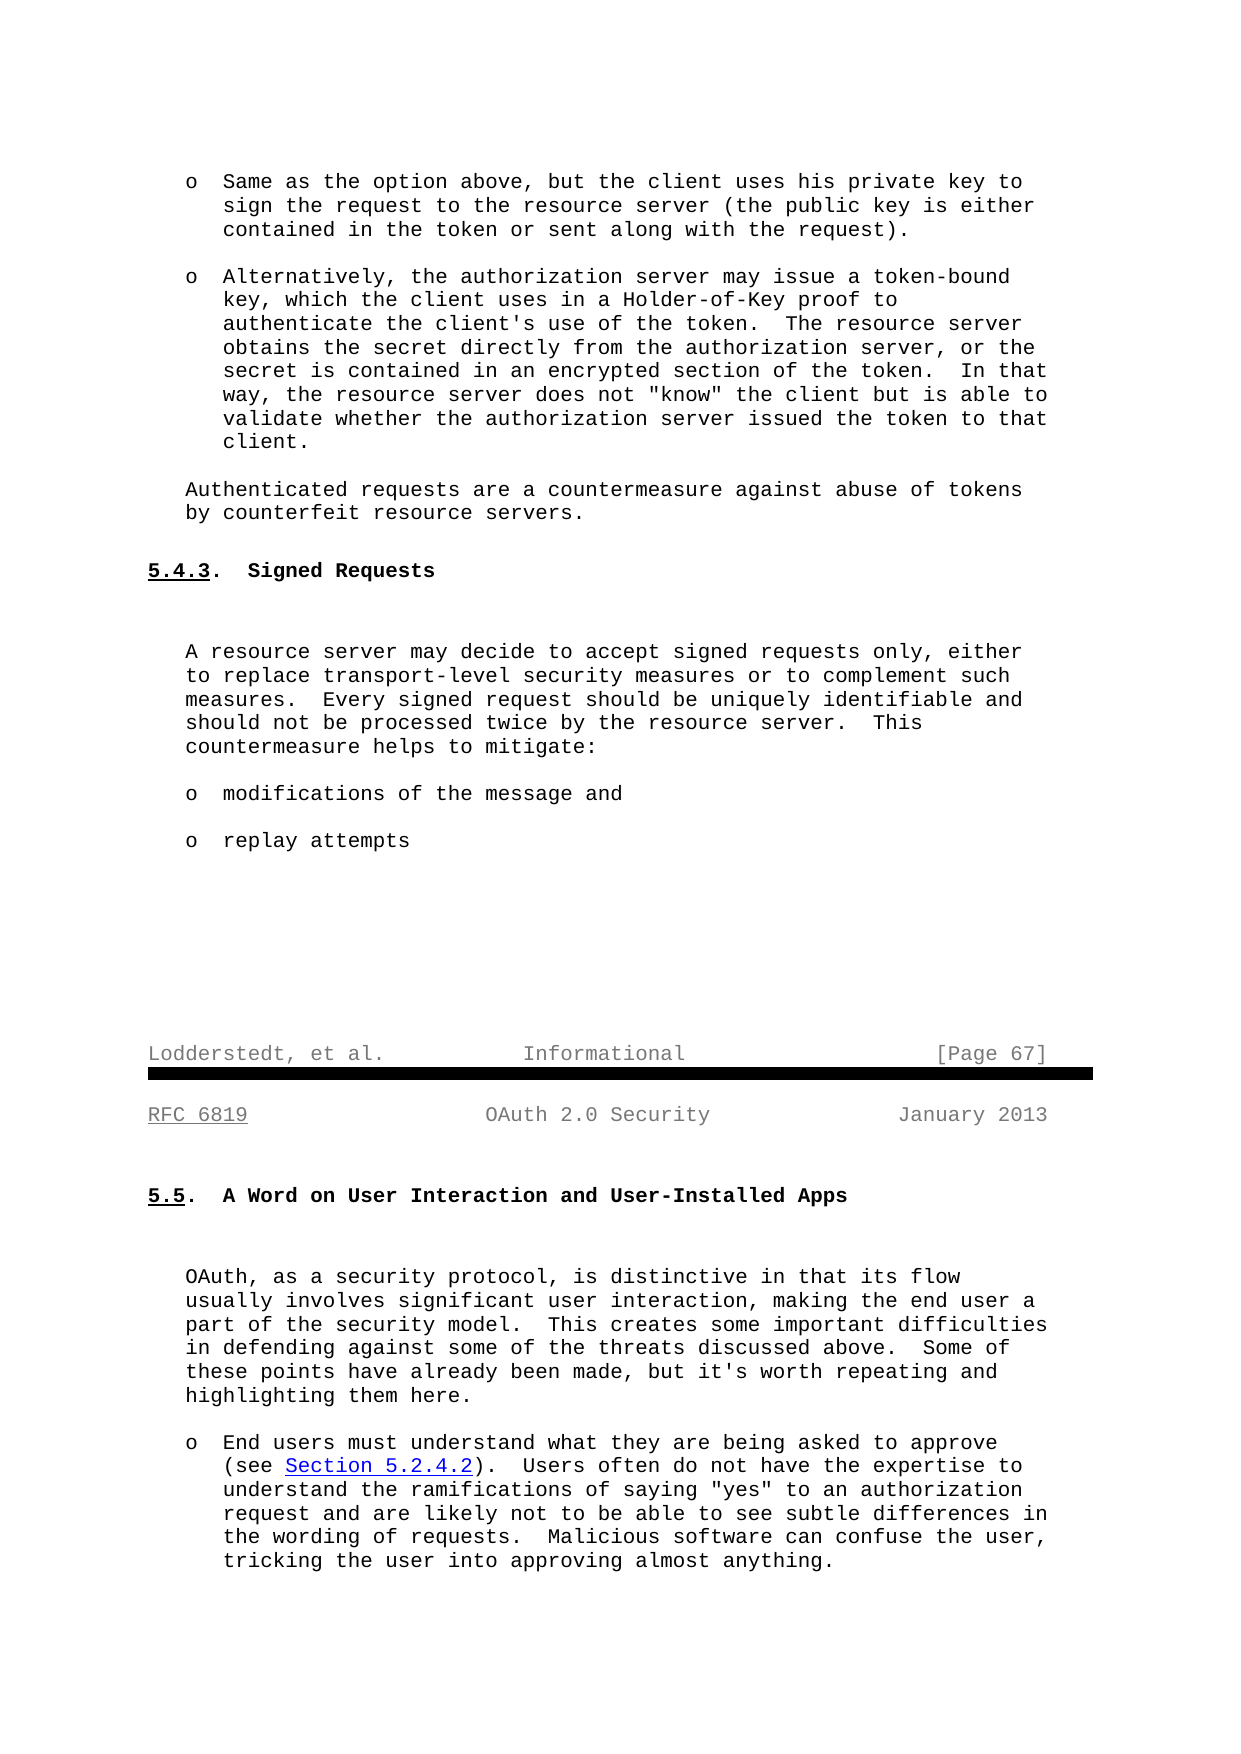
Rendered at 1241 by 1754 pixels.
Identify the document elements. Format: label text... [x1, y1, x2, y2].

text Authenticated requests are a countermeasure against abuse of tokens [148, 479, 1093, 502]
text part of the security model. This creates some important difficulties [148, 1314, 1093, 1337]
text A resource server may decide to accept signed requests only, either [148, 641, 1093, 665]
text client. [148, 431, 1093, 455]
text (see Section 5.2.4.2). Users often do not have the expertise to [148, 1456, 1093, 1479]
text 5.4.3. Signed Requests [148, 560, 1093, 584]
text countermeasure helps to mitigate: [148, 736, 1093, 759]
text by counterfeit resource servers. [148, 502, 1093, 526]
text secret is contained in an encrypted section of the token. In that [148, 360, 1093, 384]
text the wording of requests. Malicious software can confuse the user, [148, 1526, 1093, 1550]
text authenticate the client's use of the token. The resource server [148, 313, 1093, 337]
text contained in the token or sent along with the request). [148, 218, 1093, 242]
text understand the ramifications of saying "yes" to an authorization [148, 1479, 1093, 1503]
text o Alternatively, the authorization server may issue a token-bound [148, 266, 1093, 289]
text highlighting them here. [148, 1384, 1093, 1408]
text validate whether the authorization server issued the token to that [148, 408, 1093, 431]
text 5.5. A Word on User Interaction and User-Installed Apps [148, 1185, 1093, 1209]
text tricking the user into approving almost anything. [148, 1550, 1093, 1574]
text OAuth, as a security protocol, is distinctive in that its flow [148, 1266, 1093, 1290]
text key, which the client uses in a Holder-of-Key proof to [148, 289, 1093, 313]
text way, the resource server does not "know" the client but is able to [148, 384, 1093, 408]
text in defending against some of the threats discussed above. Some of [148, 1337, 1093, 1361]
text RFC 6819 OAuth 2.0 Security January 2013 [148, 1104, 1093, 1127]
text measures. Every signed request should be uniquely identifiable and [148, 689, 1093, 712]
text these points have already been made, but it's worth repeating and [148, 1361, 1093, 1384]
text o modifications of the message and [148, 783, 1093, 807]
text o Same as the option above, but the client uses his private key to [148, 171, 1093, 195]
text o End users must understand what they are being asked to approve [148, 1432, 1093, 1456]
text request and are likely not to be able to see subtle differences in [148, 1503, 1093, 1526]
text Lodderstedt, et al. Informational [Page 67] [148, 1043, 1093, 1067]
text o replay attempts [148, 831, 1093, 854]
text to replace transport-level security measures or to complement such [148, 665, 1093, 689]
text sign the request to the resource server (the public key is either [148, 195, 1093, 218]
text usually involves significant user interaction, making the end user a [148, 1290, 1093, 1314]
text obtains the secret directly from the authorization server, or the [148, 337, 1093, 360]
text should not be processed twice by the resource server. This [148, 712, 1093, 736]
